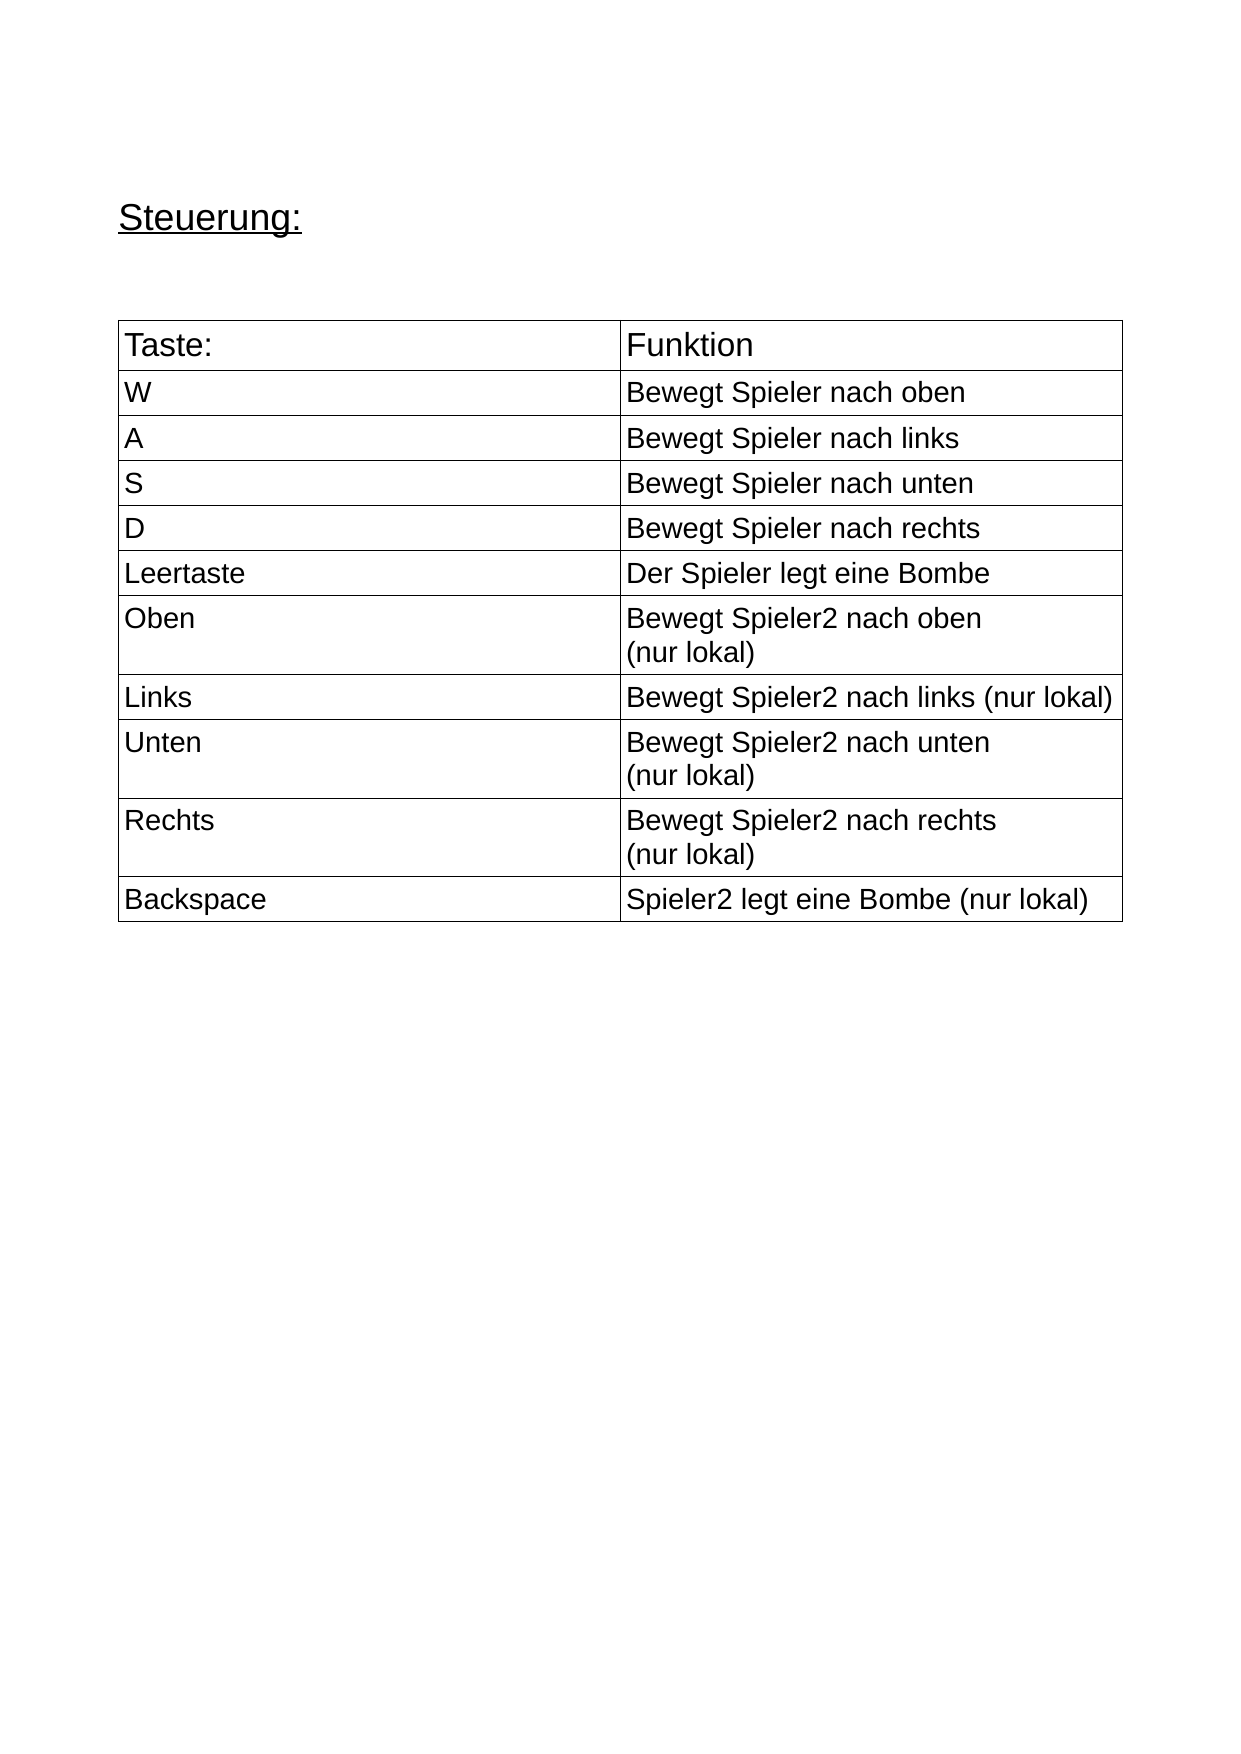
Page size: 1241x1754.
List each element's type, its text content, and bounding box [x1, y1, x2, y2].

table_cell W [119, 371, 620, 415]
table_header Funktion [621, 321, 1122, 370]
table_cell Leertaste [119, 551, 620, 595]
table_cell Bewegt Spieler nach unten [621, 461, 1122, 505]
table_cell Unten [119, 720, 620, 798]
table_cell D [119, 506, 620, 550]
table_cell Bewegt Spieler nach oben [621, 371, 1122, 415]
text Steuerung: [118, 195, 1122, 238]
table_cell Links [119, 675, 620, 719]
table_cell Bewegt Spieler2 nach unten (nur lokal) [621, 720, 1122, 798]
table_cell Bewegt Spieler nach rechts [621, 506, 1122, 550]
table_cell Der Spieler legt eine Bombe [621, 551, 1122, 595]
table_cell Bewegt Spieler nach links [621, 416, 1122, 460]
table_cell Oben [119, 596, 620, 674]
table_cell S [119, 461, 620, 505]
table_cell Spieler2 legt eine Bombe (nur lokal) [621, 877, 1122, 921]
table_cell Bewegt Spieler2 nach rechts (nur lokal) [621, 799, 1122, 876]
table_cell Bewegt Spieler2 nach oben (nur lokal) [621, 596, 1122, 674]
table_header Taste: [119, 321, 620, 370]
table_cell Rechts [119, 799, 620, 876]
table_cell Backspace [119, 877, 620, 921]
table_cell Bewegt Spieler2 nach links (nur lokal) [621, 675, 1122, 719]
table_cell A [119, 416, 620, 460]
